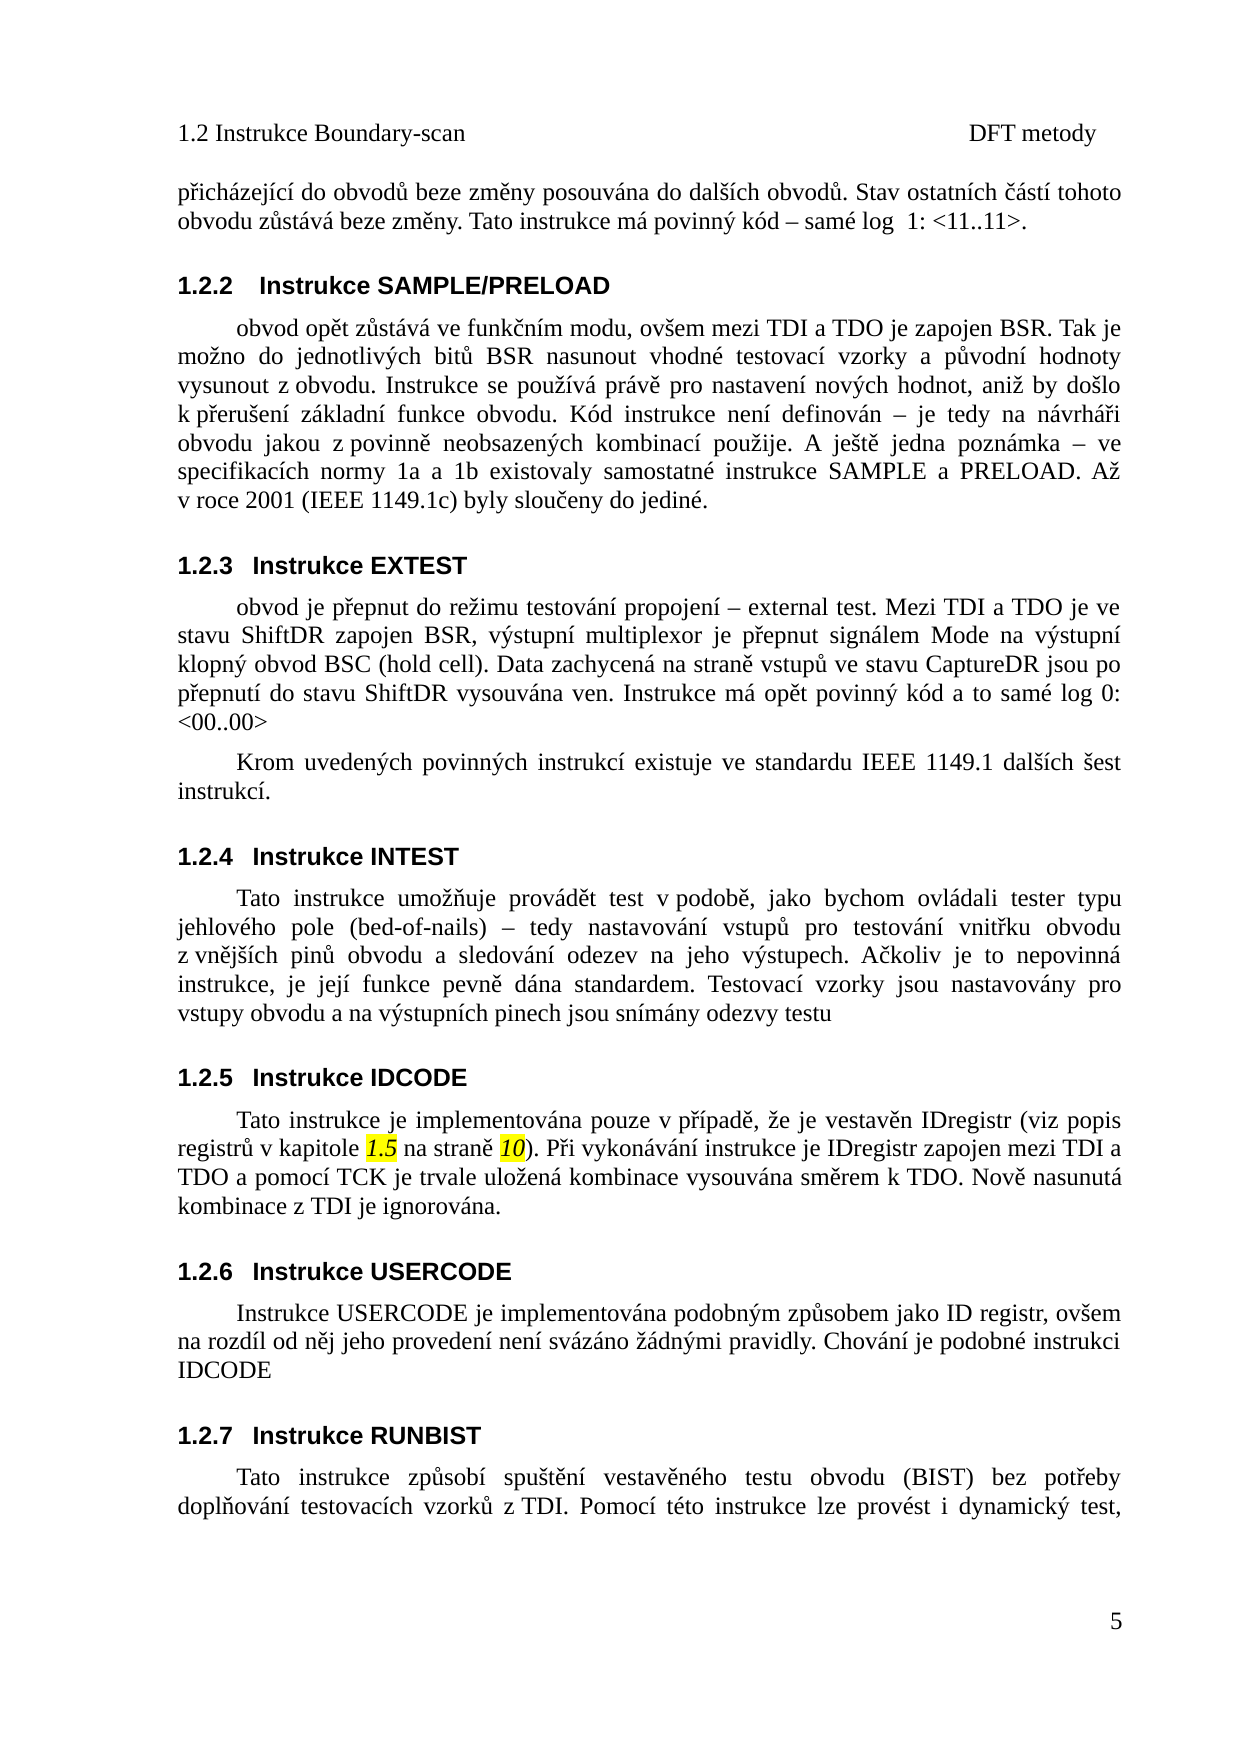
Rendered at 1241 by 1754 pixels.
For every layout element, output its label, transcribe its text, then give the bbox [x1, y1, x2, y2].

text obvod opět zůstává ve funkčním modu, ovšem mezi TDI a TDO je zapojen BSR. Tak je možno do jednotlivých bitů BSR nasunout vhodné testovací vzorky a původní hodnoty vysunout z obvodu. Instrukce se používá právě pro nastavení nových hodnot, aniž by došlo k přerušení základní funkce obvodu. Kód instrukce není definován – je tedy na návrháři obvodu jakou z povinně neobsazených kombinací použije. A ještě jedna poznámka – ve specifikacích normy 1a a 1b existovaly samostatné instrukce SAMPLE a PRELOAD. Až v roce 2001 (IEEE 1149.1c) byly sloučeny do jediné. [177, 313, 1122, 514]
text Tato instrukce je implementována pouze v případě, že je vestavěn IDregistr (viz popis registrů v kapitole 1.5 na straně 10). Při vykonávání instrukce je IDregistr zapojen mezi TDI a TDO a pomocí TCK je trvale uložená kombinace vysouvána směrem k TDO. Nově nasunutá kombinace z TDI je ignorována. [177, 1105, 1122, 1220]
text Instrukce USERCODE je implementována podobným způsobem jako ID registr, ovšem na rozdíl od něj jeho provedení není svázáno žádnými pravidly. Chování je podobné instrukci IDCODE [177, 1298, 1122, 1384]
subtitle Instrukce IDCODE [177, 1063, 1122, 1092]
text přicházející do obvodů beze změny posouvána do dalších obvodů. Stav ostatních částí tohoto obvodu zůstává beze změny. Tato instrukce má povinný kód – samé log 1: <11..11>. [177, 177, 1122, 234]
subtitle Instrukce EXTEST [177, 551, 1122, 579]
text obvod je přepnut do režimu testování propojení – external test. Mezi TDI a TDO je ve stavu ShiftDR zapojen BSR, výstupní multiplexor je přepnut signálem Mode na výstupní klopný obvod BSC (hold cell). Data zachycená na straně vstupů ve stavu CaptureDR jsou po přepnutí do stavu ShiftDR vysouvána ven. Instrukce má opět povinný kód a to samé log 0: <00..00> [177, 592, 1122, 736]
text Tato instrukce způsobí spuštění vestavěného testu obvodu (BIST) bez potřeby doplňování testovacích vzorků z TDI. Pomocí této instrukce lze provést i dynamický test, [177, 1462, 1122, 1519]
text Krom uvedených povinných instrukcí existuje ve standardu IEEE 1149.1 dalších šest instrukcí. [177, 747, 1122, 805]
subtitle Instrukce RUNBIST [177, 1421, 1122, 1449]
subtitle Instrukce SAMPLE/PRELOAD [177, 271, 1122, 300]
subtitle Instrukce INTEST [177, 842, 1122, 870]
text Tato instrukce umožňuje provádět test v podobě, jako bychom ovládali tester typu jehlového pole (bed-of-nails) – tedy nastavování vstupů pro testování vnitřku obvodu z vnějších pinů obvodu a sledování odezev na jeho výstupech. Ačkoliv je to nepovinná instrukce, je její funkce pevně dána standardem. Testovací vzorky jsou nastavovány pro vstupy obvodu a na výstupních pinech jsou snímány odezvy testu [177, 883, 1122, 1027]
subtitle Instrukce USERCODE [177, 1256, 1122, 1285]
